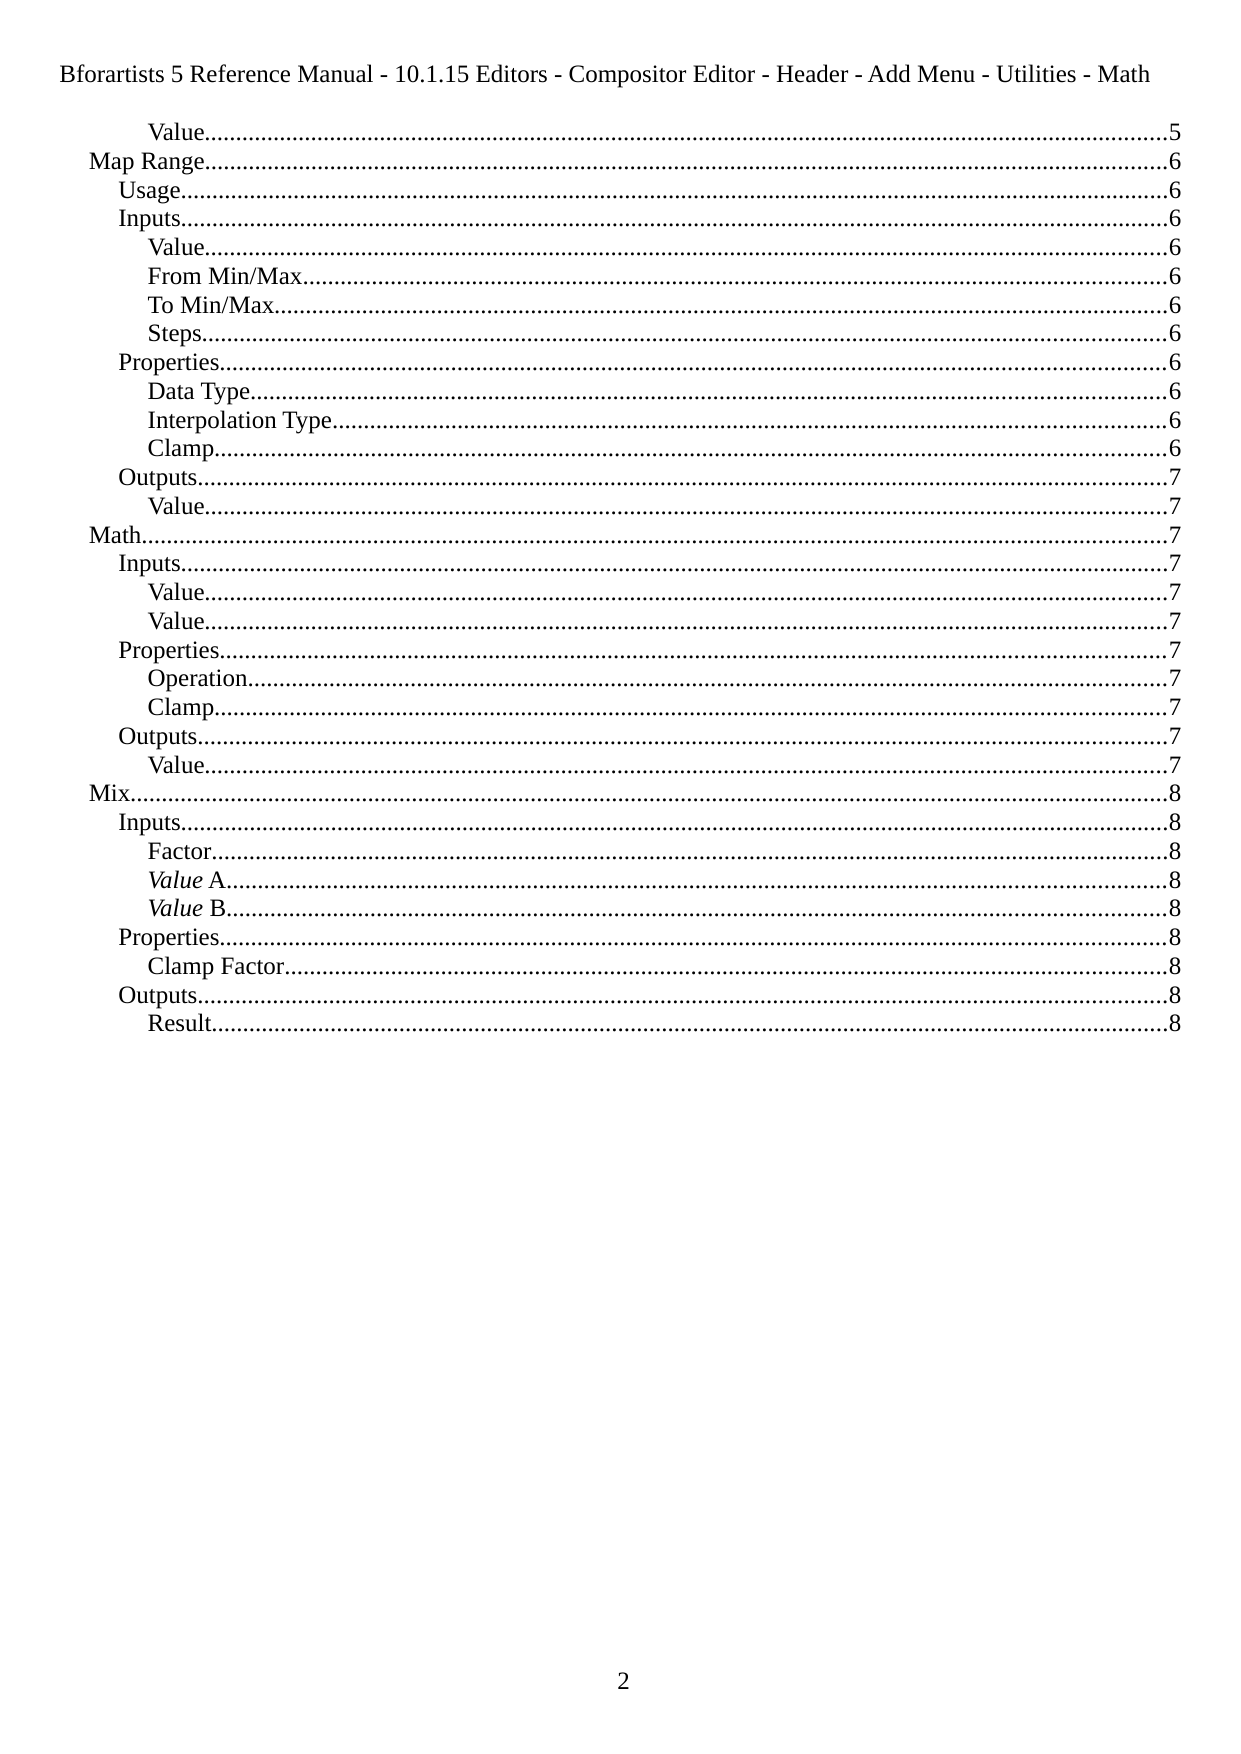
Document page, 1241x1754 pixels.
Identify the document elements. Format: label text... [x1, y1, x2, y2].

text Properties 6 [118, 347, 1181, 376]
text Factor 8 [147, 836, 1181, 865]
text Value 5 [147, 117, 1181, 146]
text Clamp 7 [147, 692, 1181, 721]
text To Min/Max 6 [147, 290, 1181, 318]
text Operation 7 [147, 663, 1181, 692]
text Usage 6 [118, 175, 1181, 203]
text Mix 8 [88, 778, 1181, 807]
text Map Range 6 [88, 146, 1181, 175]
text Properties 8 [118, 922, 1181, 951]
text Inputs 6 [118, 203, 1181, 232]
text Math 7 [88, 520, 1181, 548]
text Value 7 [147, 491, 1181, 520]
text Outputs 7 [118, 462, 1181, 491]
text Data Type 6 [147, 376, 1181, 405]
text Outputs 7 [118, 721, 1181, 750]
text Value 7 [147, 577, 1181, 606]
text Clamp Factor 8 [147, 951, 1181, 980]
text Value B 8 [147, 893, 1181, 922]
text From Min/Max 6 [147, 261, 1181, 290]
text Clamp 6 [147, 433, 1181, 462]
text Value A 8 [147, 865, 1181, 893]
text Result 8 [147, 1008, 1181, 1037]
text Inputs 7 [118, 548, 1181, 577]
text Value 6 [147, 232, 1181, 261]
text Outputs 8 [118, 980, 1181, 1008]
text Value 7 [147, 606, 1181, 635]
text Value 7 [147, 750, 1181, 778]
text Steps 6 [147, 318, 1181, 347]
text Interpolation Type 6 [147, 405, 1181, 433]
text Properties 7 [118, 635, 1181, 663]
text Inputs 8 [118, 807, 1181, 836]
